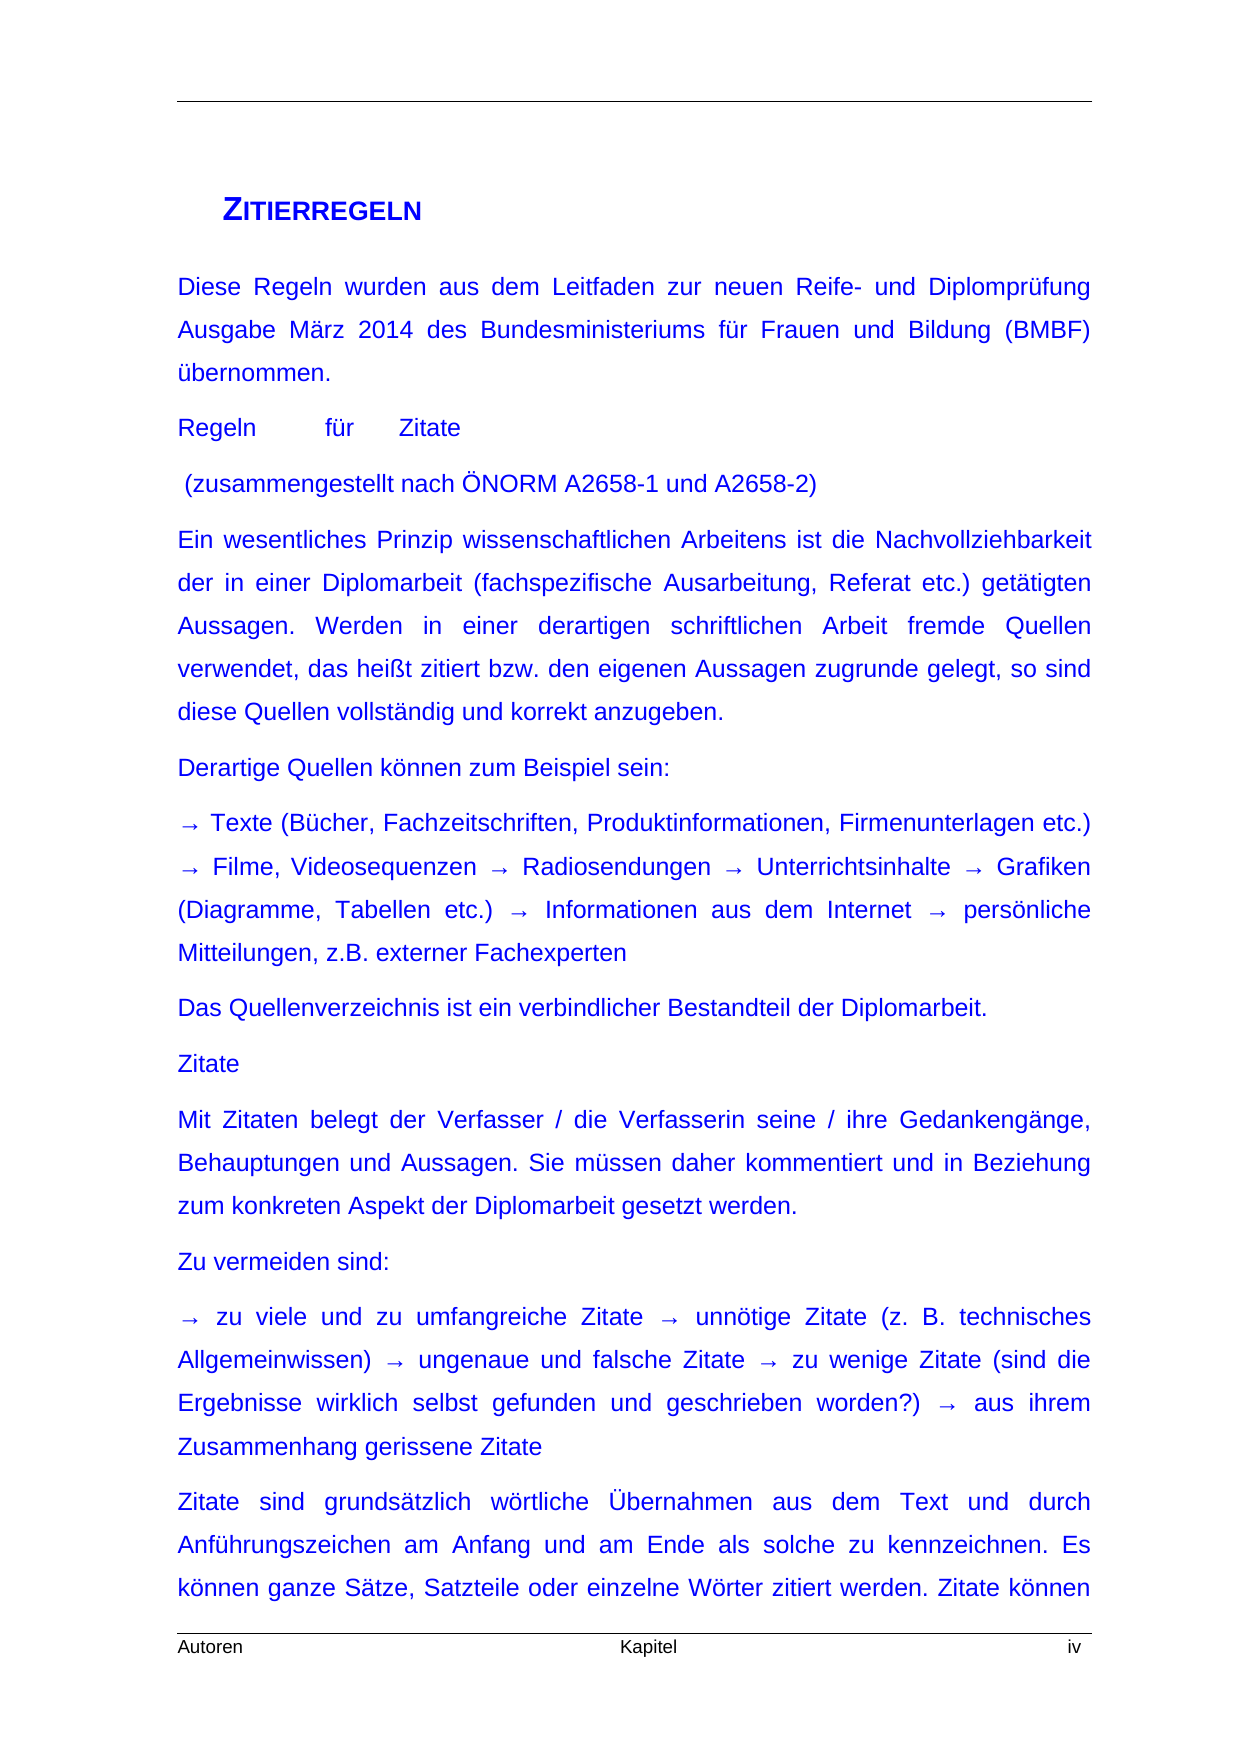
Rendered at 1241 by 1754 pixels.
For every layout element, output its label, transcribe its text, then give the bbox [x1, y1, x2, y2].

text (zusammengestellt nach ÖNORM A2658-1 und A2658-2) [177, 469, 1092, 498]
text Diese Regeln wurden aus dem Leitfaden zur neuen Reife- und Diplomprüfung Ausgabe März 2014 des Bundesministeriums für Frauen und Bildung (BMBF) übernommen. [177, 272, 1092, 387]
text Derartige Quellen können zum Beispiel sein: [177, 753, 1092, 782]
title Zitierregeln [222, 189, 1092, 227]
text Zitate sind grundsätzlich wörtliche Übernahmen aus dem Text und durch Anführungszeichen am Anfang und am Ende als solche zu kennzeichnen. Es können ganze Sätze, Satzteile oder einzelne Wörter zitiert werden. Zitate können [177, 1487, 1092, 1602]
text Ein wesentliches Prinzip wissenschaftlichen Arbeitens ist die Nachvollziehbarkeit der in einer Diplomarbeit (fachspezifische Ausarbeitung, Referat etc.) getätigten Aussagen. Werden in einer derartigen schriftlichen Arbeit fremde Quellen verwendet, das heißt zitiert bzw. den eigenen Aussagen zugrunde gelegt, so sind diese Quellen vollständig und korrekt anzugeben. [177, 525, 1092, 726]
text → zu viele und zu umfangreiche Zitate → unnötige Zitate (z. B. technisches Allgemeinwissen) → ungenaue und falsche Zitate → zu wenige Zitate (sind die Ergebnisse wirklich selbst gefunden und geschrieben worden?) → aus ihrem Zusammenhang gerissene Zitate [177, 1302, 1092, 1460]
text Zitate [177, 1049, 1092, 1078]
text Regeln für Zitate [177, 413, 1092, 442]
text → Texte (Bücher, Fachzeitschriften, Produktinformationen, Firmenunterlagen etc.) → Filme, Videosequenzen → Radiosendungen → Unterrichtsinhalte → Grafiken (Diagramme, Tabellen etc.) → Informationen aus dem Internet → persönliche Mitteilungen, z.B. externer Fachexperten [177, 808, 1092, 967]
text Das Quellenverzeichnis ist ein verbindlicher Bestandteil der Diplomarbeit. [177, 993, 1092, 1022]
text Mit Zitaten belegt der Verfasser / die Verfasserin seine / ihre Gedankengänge, Behauptungen und Aussagen. Sie müssen daher kommentiert und in Beziehung zum konkreten Aspekt der Diplomarbeit gesetzt werden. [177, 1105, 1092, 1220]
text Zu vermeiden sind: [177, 1247, 1092, 1275]
